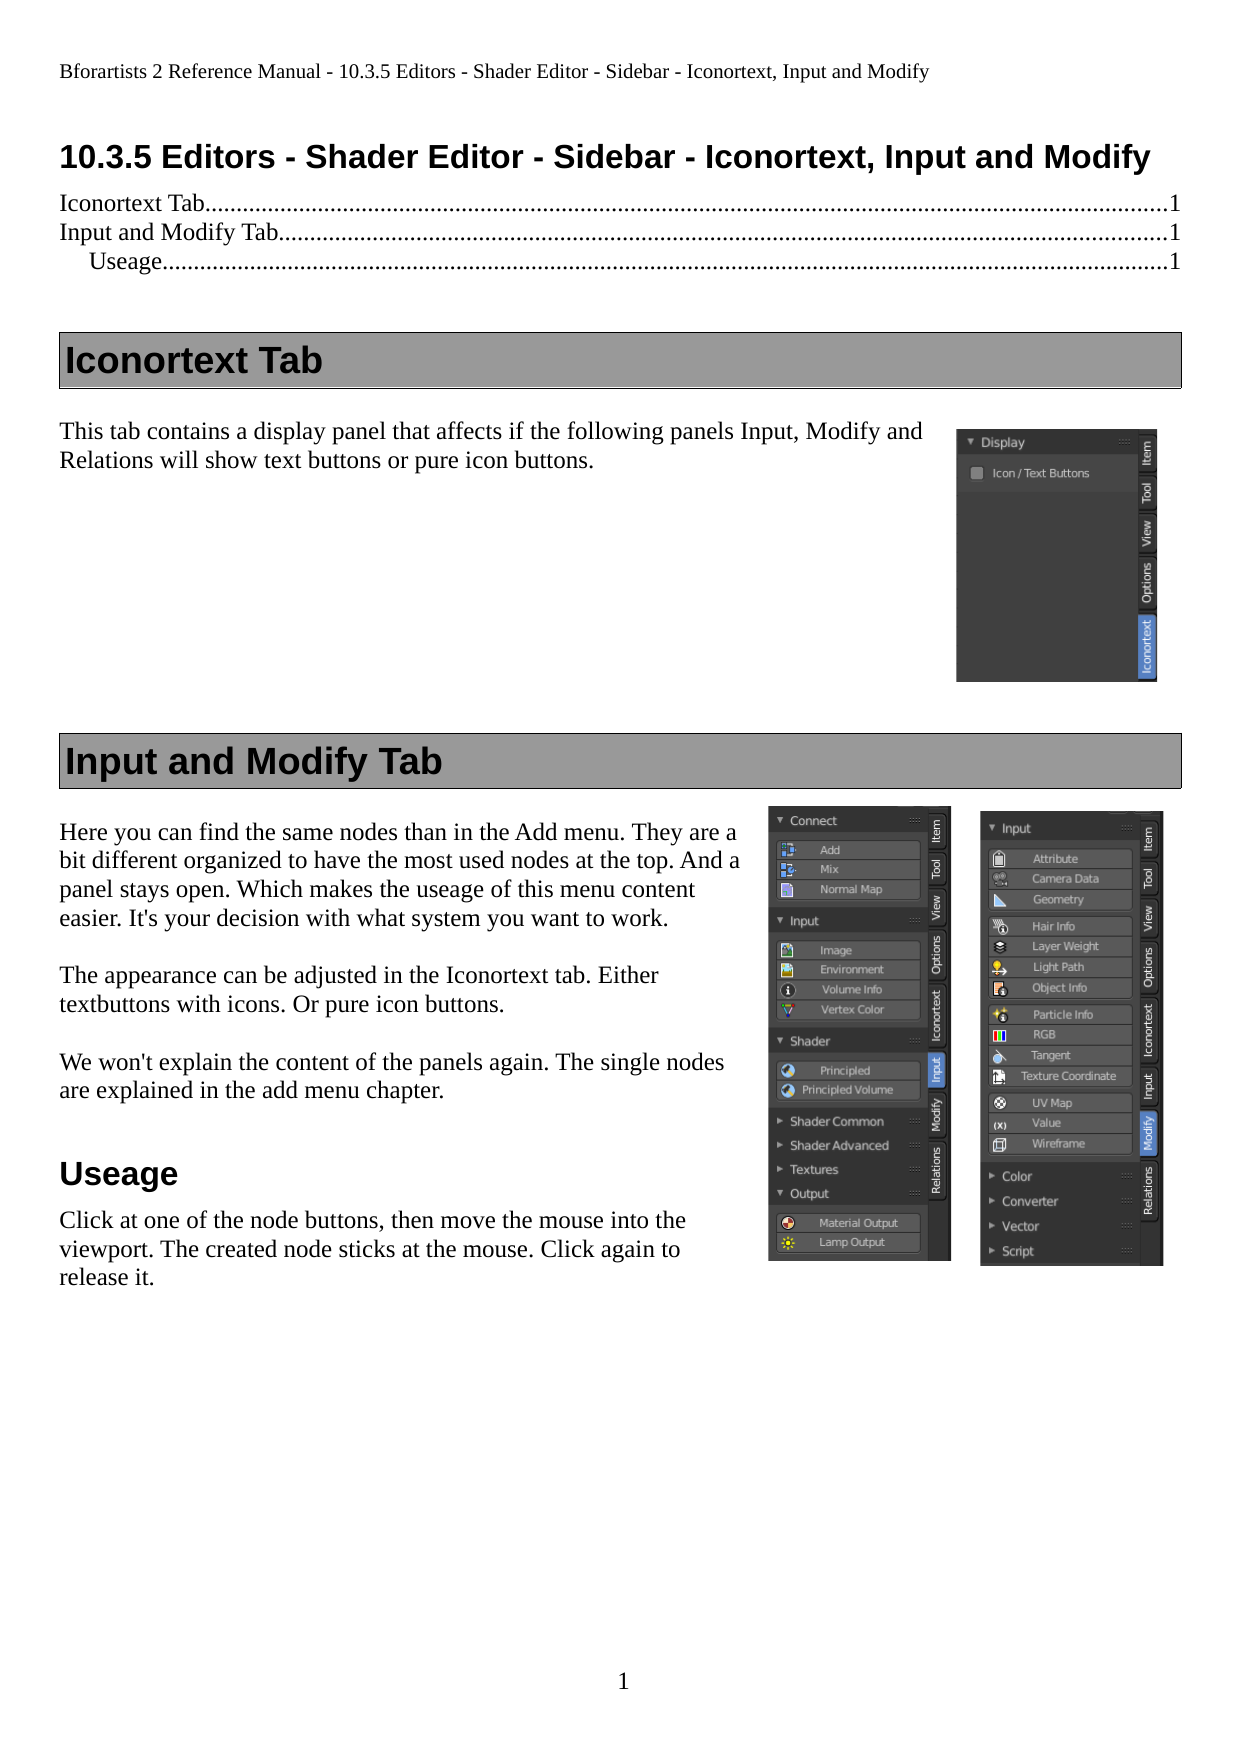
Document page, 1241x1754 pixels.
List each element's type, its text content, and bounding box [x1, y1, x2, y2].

picture [956, 429, 1158, 682]
text Click at one of the node buttons, then move the mouse into the viewport. The created node sticks at the mouse. Click again to release it. [59, 1205, 1181, 1291]
table_header Input and Modify Tab [60, 734, 1181, 788]
picture [768, 806, 952, 1261]
text Iconortext Tab 1 [59, 188, 1181, 217]
text This tab contains a display panel that affects if the following panels Input, Modify and Relations will show text buttons or pure icon buttons. [59, 416, 1181, 474]
text Useage 1 [88, 246, 1181, 275]
subtitle Useage [59, 1154, 768, 1192]
picture [980, 811, 1164, 1266]
text We won't explain the content of the panels again. The single nodes are explained in the add menu chapter. [59, 1047, 768, 1104]
text Input and Modify Tab 1 [59, 217, 1181, 246]
text Here you can find the same nodes than in the Add menu. They are a bit different organized to have the most used nodes at the top. And a panel stays open. Which makes the useage of this menu content easier. It's your decision with what system you want to work. [59, 817, 768, 932]
text The appearance can be adjusted in the Iconortext tab. Either textbuttons with icons. Or pure icon buttons. [59, 960, 768, 1018]
table_header Iconortext Tab [60, 333, 1181, 387]
subtitle 10.3.5 Editors - Shader Editor - Sidebar - Iconortext, Input and Modify [59, 138, 1181, 176]
subtitle [952, 1154, 980, 1192]
subtitle [1164, 1154, 1181, 1192]
